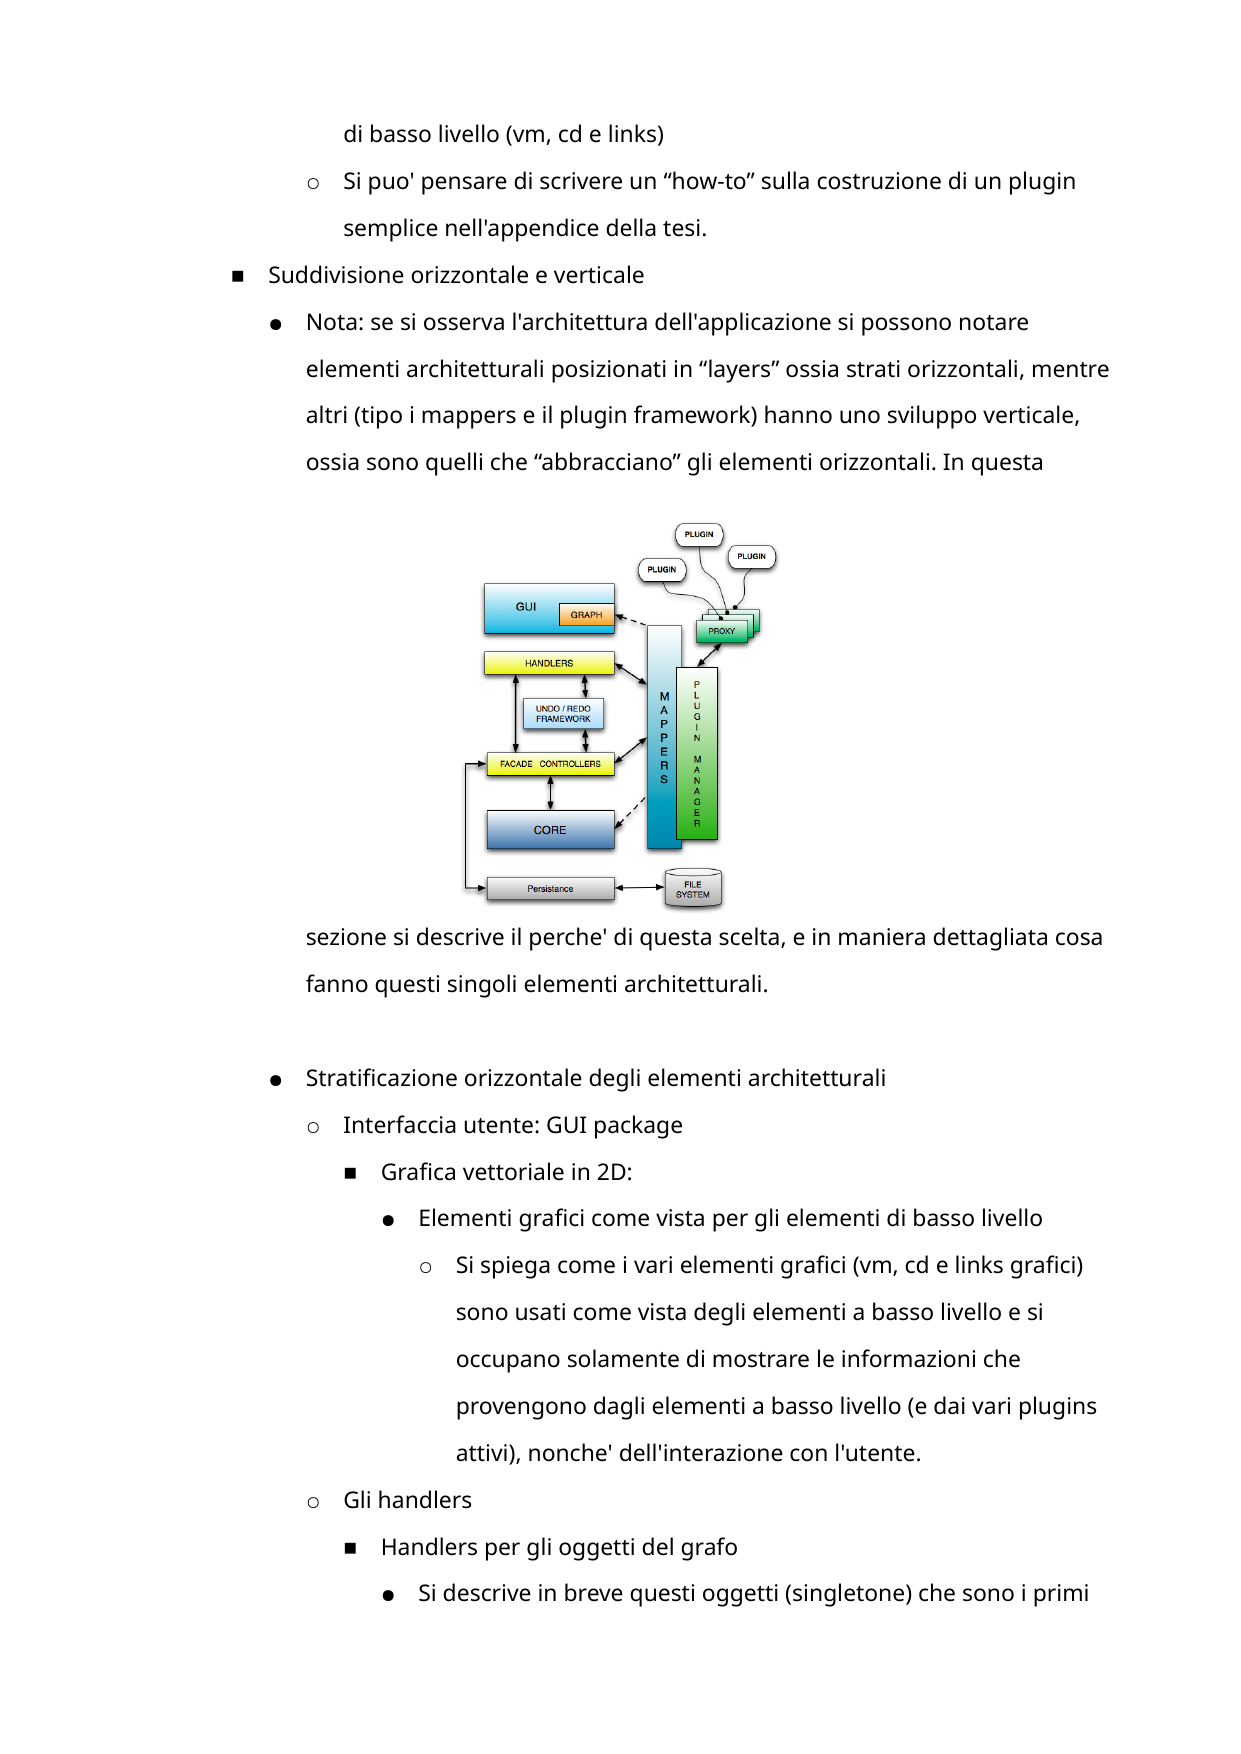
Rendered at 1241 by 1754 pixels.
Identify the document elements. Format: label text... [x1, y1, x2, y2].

list Interfaccia utente: GUI package [306, 1108, 1122, 1140]
list Si puo' pensare di scrivere un “how-to” sulla costruzione di un plugin semplice nell'appendice della tesi. [306, 165, 1122, 243]
list Handlers per gli oggetti del grafo [343, 1530, 1122, 1562]
list Si descrive in breve questi oggetti (singletone) che sono i primi [381, 1577, 1122, 1608]
list Si spiega come i vari elementi grafici (vm, cd e links grafici) sono usati come vista degli elementi a basso livello e si occupano solamente di mostrare le informazioni che provengono dagli elementi a basso livello (e dai vari plugins attivi), nonche' dell'interazione con l'utente. [418, 1249, 1122, 1468]
list Stratificazione orizzontale degli elementi architetturali [268, 1062, 1122, 1093]
list Grafica vettoriale in 2D: [343, 1155, 1122, 1187]
list Nota: se si osserva l'architettura dell'applicazione si possono notare elementi architetturali posizionati in “layers” ossia strati orizzontali, mentre altri (tipo i mappers e il plugin framework) hanno uno sviluppo verticale, ossia sono quelli che “abbracciano” gli elementi orizzontali. In questa sezione si descrive il perche' di questa scelta, e in maniera dettagliata cosa fanno questi singoli elementi architetturali. [268, 306, 1122, 999]
list di basso livello (vm, cd e links) [306, 118, 1122, 149]
list Gli handlers [306, 1483, 1122, 1515]
picture [452, 513, 788, 921]
list Elementi grafici come vista per gli elementi di basso livello [381, 1202, 1122, 1233]
list Suddivisione orizzontale e verticale [231, 259, 1122, 290]
